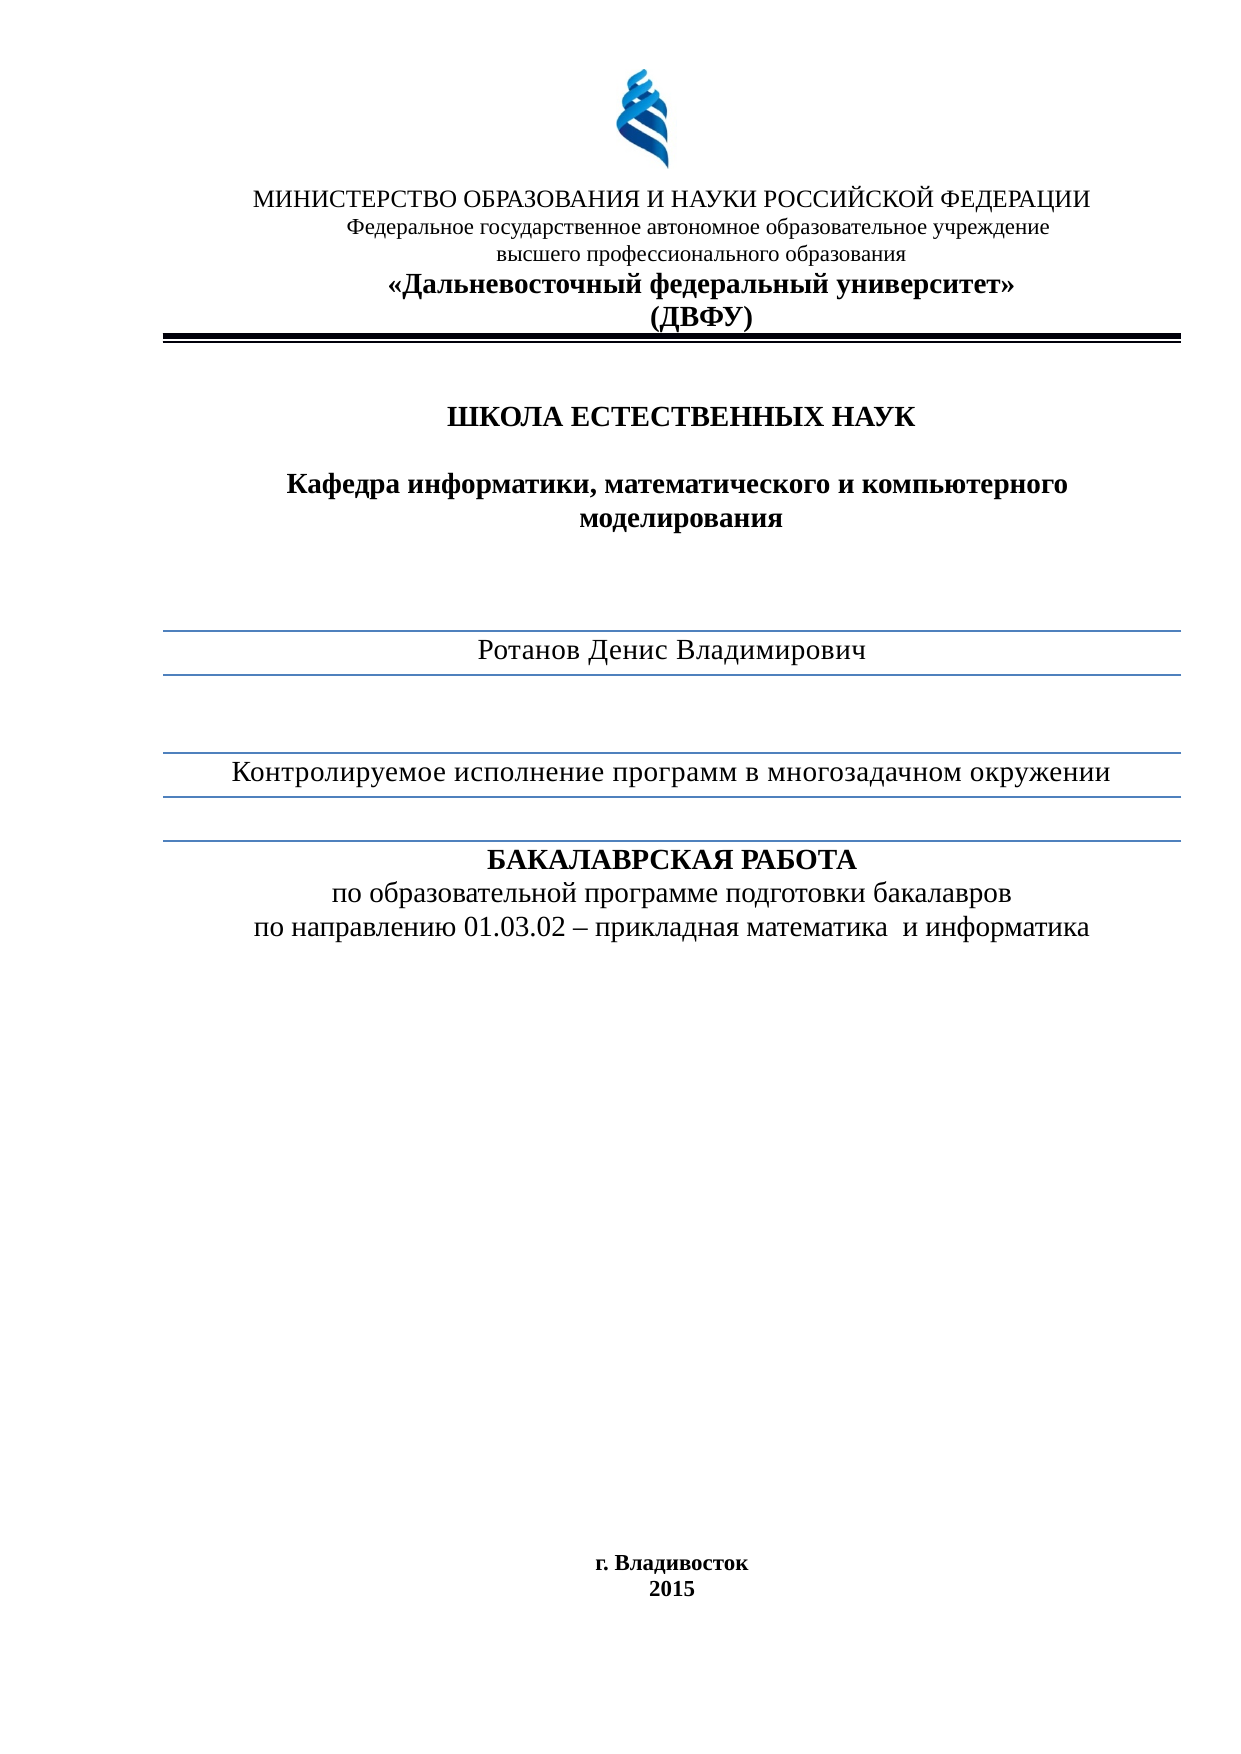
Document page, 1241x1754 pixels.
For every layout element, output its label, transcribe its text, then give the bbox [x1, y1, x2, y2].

table_header Контролируемое исполнение программ в многозадачном окружении [151, 754, 1192, 798]
text БАКАЛАВРСКАЯ РАБОТА [162, 842, 1181, 875]
table_header ШКОЛА ЕСТЕСТВЕННЫХ НАУК Кафедра информатики, математического и компьютерного моделирования [151, 373, 1211, 560]
text МИНИСТЕРСТВО ОБРАЗОВАНИЯ И НАУКИ РОССИЙСКОЙ ФЕДЕРАЦИИ [162, 184, 1181, 213]
table_cell [151, 798, 1192, 842]
text высшего профессионального образования [162, 239, 1181, 266]
picture [616, 69, 677, 169]
text по направлению 01.03.02 – прикладная математика и информатика [162, 909, 1181, 942]
text г. Владивосток [162, 1549, 1181, 1575]
text по образовательной программе подготовки бакалавров [162, 875, 1181, 909]
table_header Ротанов Денис Владимирович [151, 633, 1192, 676]
text «Дальневосточный федеральный университет» [162, 266, 1181, 299]
text Федеральное государственное автономное образовательное учреждение [162, 213, 1181, 239]
text (ДВФУ) [162, 299, 1181, 333]
text 2015 [162, 1575, 1181, 1601]
